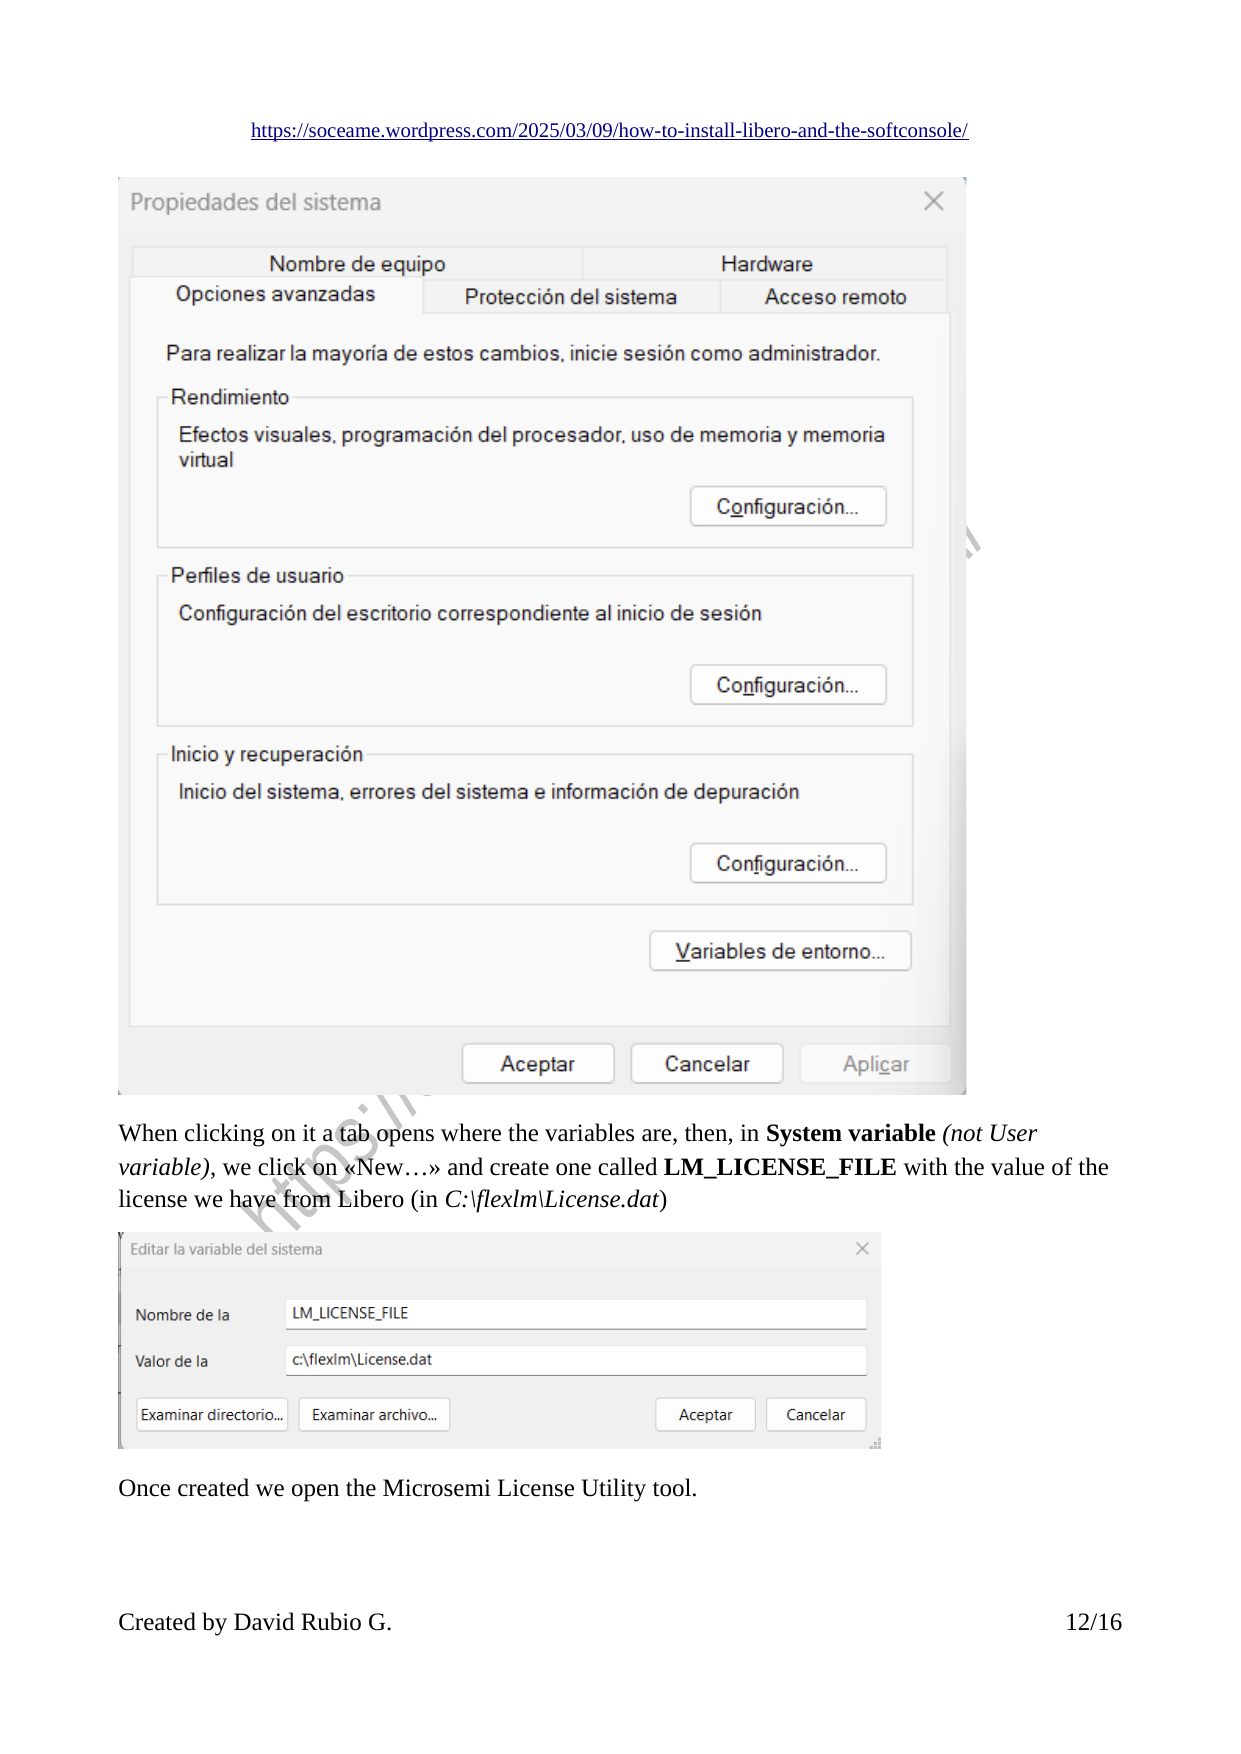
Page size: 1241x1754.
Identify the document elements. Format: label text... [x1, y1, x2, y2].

text Once created we open the Microsemi License Utility tool. [118, 1473, 1122, 1501]
picture [118, 177, 967, 1095]
picture [118, 1232, 882, 1449]
text When clicking on it a tab opens where the variables are, then, in System variable (not User variable), we click on «New…» and create one called LM_LICENSE_FILE with the value of the license we have from Libero (in C:\flexlm\License.dat) [118, 1118, 1122, 1213]
